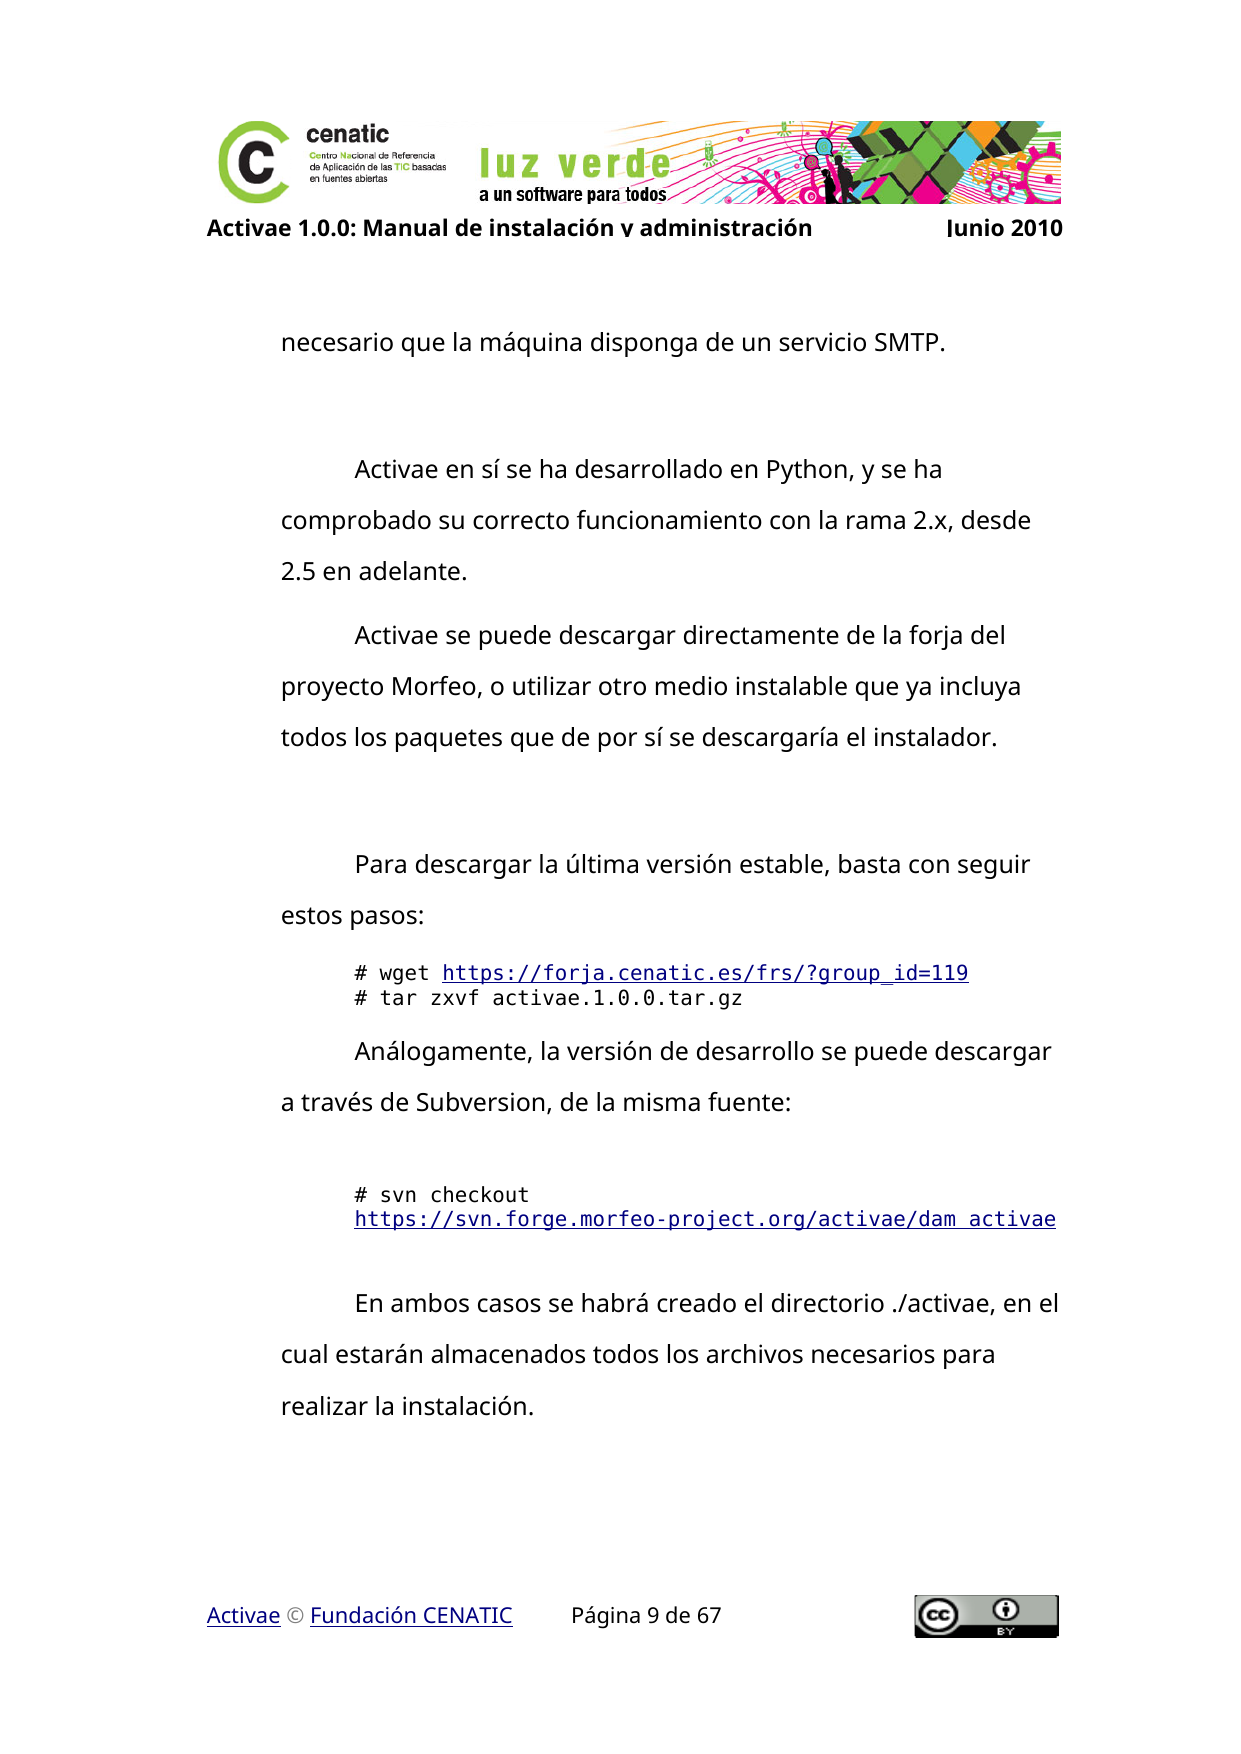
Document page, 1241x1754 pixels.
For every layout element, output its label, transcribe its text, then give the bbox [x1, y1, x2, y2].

text Activae en sí se ha desarrollado en Python, y se ha comprobado su correcto funcionamiento con la rama 2.x, desde 2.5 en adelante. [281, 452, 1063, 588]
text Para descargar la última versión estable, basta con seguir estos pasos: [281, 847, 1063, 932]
text # svn checkout https://svn.forge.morfeo-project.org/activae/dam activae [354, 1183, 1063, 1231]
text # tar zxvf activae.1.0.0.tar.gz [354, 986, 1063, 1010]
text Análogamente, la versión de desarrollo se puede descargar a través de Subversion, de la misma fuente: [281, 1034, 1063, 1119]
picture [211, 121, 1061, 204]
text En ambos casos se habrá creado el directorio ./activae, en el cual estarán almacenados todos los archivos necesarios para realizar la instalación. [281, 1286, 1063, 1422]
picture [914, 1595, 1059, 1638]
text necesario que la máquina disponga de un servicio SMTP. [281, 325, 1063, 359]
text # wget https://forja.cenatic.es/frs/?group_id=119 [354, 961, 1063, 986]
text Activae se puede descargar directamente de la forja del proyecto Morfeo, o utilizar otro medio instalable que ya incluya todos los paquetes que de por sí se descargaría el instalador. [281, 617, 1063, 754]
